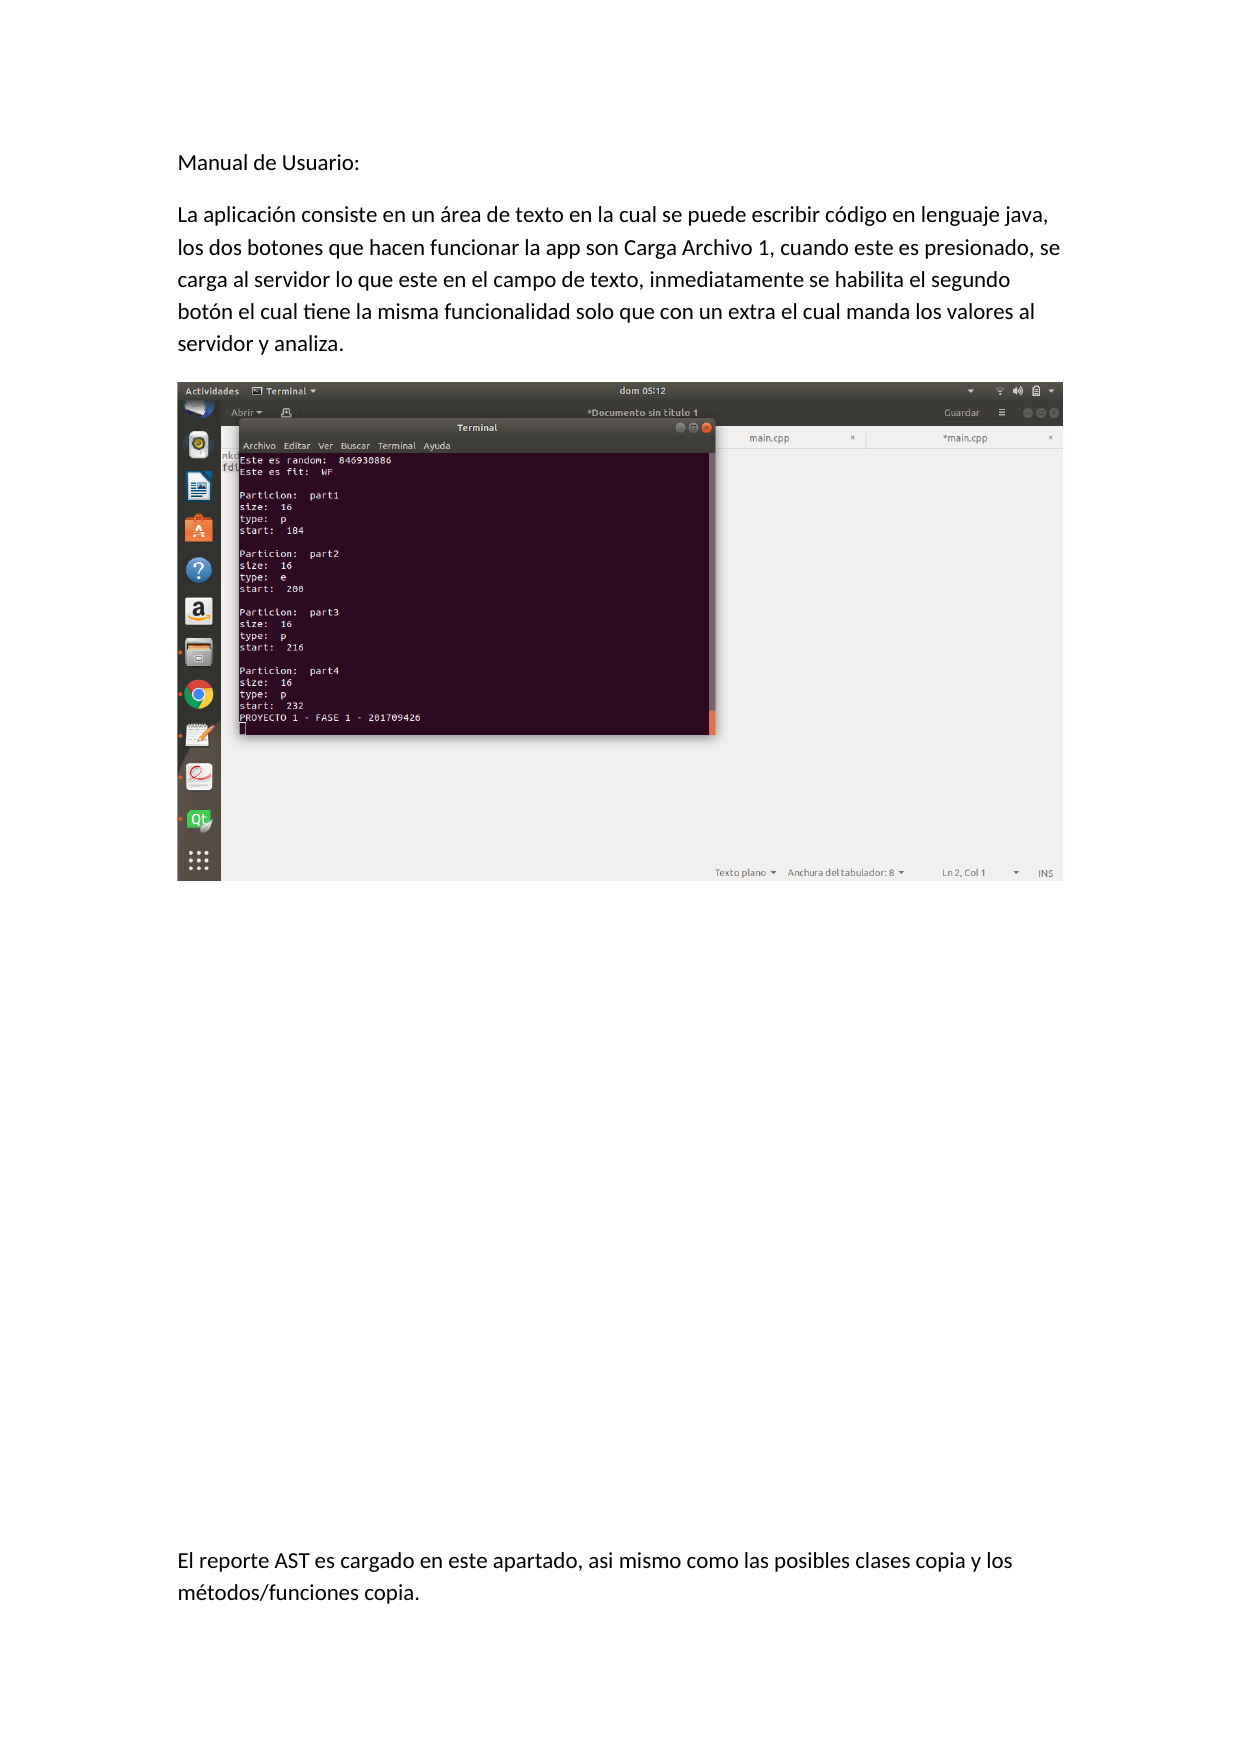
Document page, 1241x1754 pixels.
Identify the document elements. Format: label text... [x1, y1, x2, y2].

text Manual de Usuario: [177, 148, 1063, 176]
text El reporte AST es cargado en este apartado, asi mismo como las posibles clases copia y los métodos/funciones copia. [177, 1546, 1063, 1606]
text La aplicación consiste en un área de texto en la cual se puede escribir código en lenguaje java, los dos botones que hacen funcionar la app son Carga Archivo 1, cuando este es presionado, se carga al servidor lo que este en el campo de texto, inmediatamente se habilita el segundo botón el cual tiene la misma funcionalidad solo que con un extra el cual manda los valores al servidor y analiza. [177, 201, 1063, 357]
picture [177, 382, 1063, 881]
